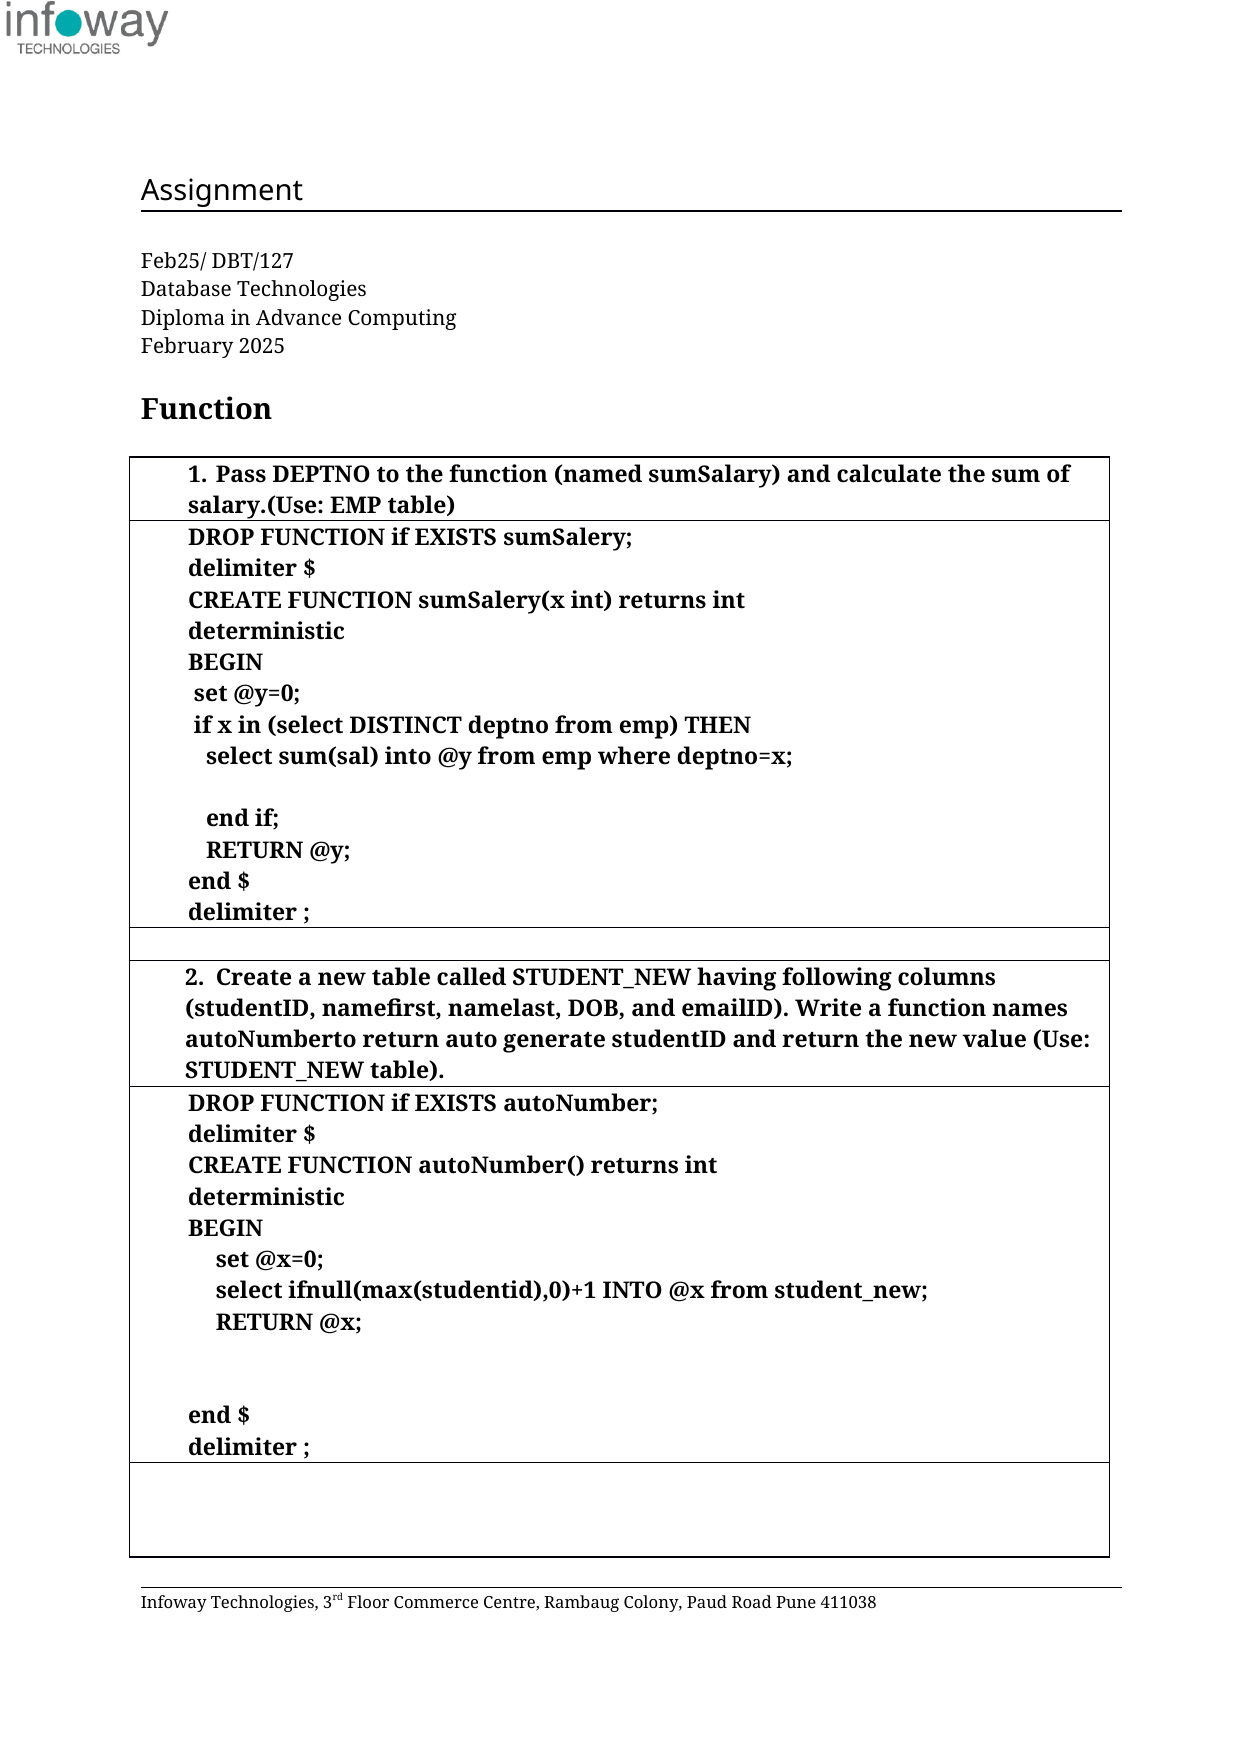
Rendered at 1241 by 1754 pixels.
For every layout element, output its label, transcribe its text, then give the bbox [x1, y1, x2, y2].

text Assignment [141, 169, 1122, 210]
table_header Pass DEPTNO to the function (named sumSalary) and calculate the sum of salary.(Use: EMP table) [130, 458, 1109, 520]
text February 2025 [141, 331, 1122, 360]
text Function [141, 388, 1122, 428]
table_cell DROP FUNCTION if EXISTS sumSalery; delimiter $ CREATE FUNCTION sumSalery(x int) returns int deterministic BEGIN set @y=0; if x in (select DISTINCT deptno from emp) THEN select sum(sal) into @y from emp where deptno=x; end if; RETURN @y; end $ delimiter ; [130, 521, 1109, 927]
picture [0, 0, 171, 57]
table_cell [130, 1463, 1109, 1556]
text Diploma in Advance Computing [141, 303, 1122, 331]
text Feb25/ DBT/127 [141, 246, 1122, 274]
text Database Technologies [141, 274, 1122, 303]
table_cell [130, 928, 1109, 959]
table_cell DROP FUNCTION if EXISTS autoNumber; delimiter $ CREATE FUNCTION autoNumber() returns int deterministic BEGIN set @x=0; select ifnull(max(studentid),0)+1 INTO @x from student_new; RETURN @x; end $ delimiter ; [130, 1087, 1109, 1462]
table_cell Create a new table called STUDENT_NEW having following columns (studentID, namefirst, namelast, DOB, and emailID). Write a function names autoNumberto return auto generate studentID and return the new value (Use: STUDENT_NEW table). [130, 961, 1109, 1086]
